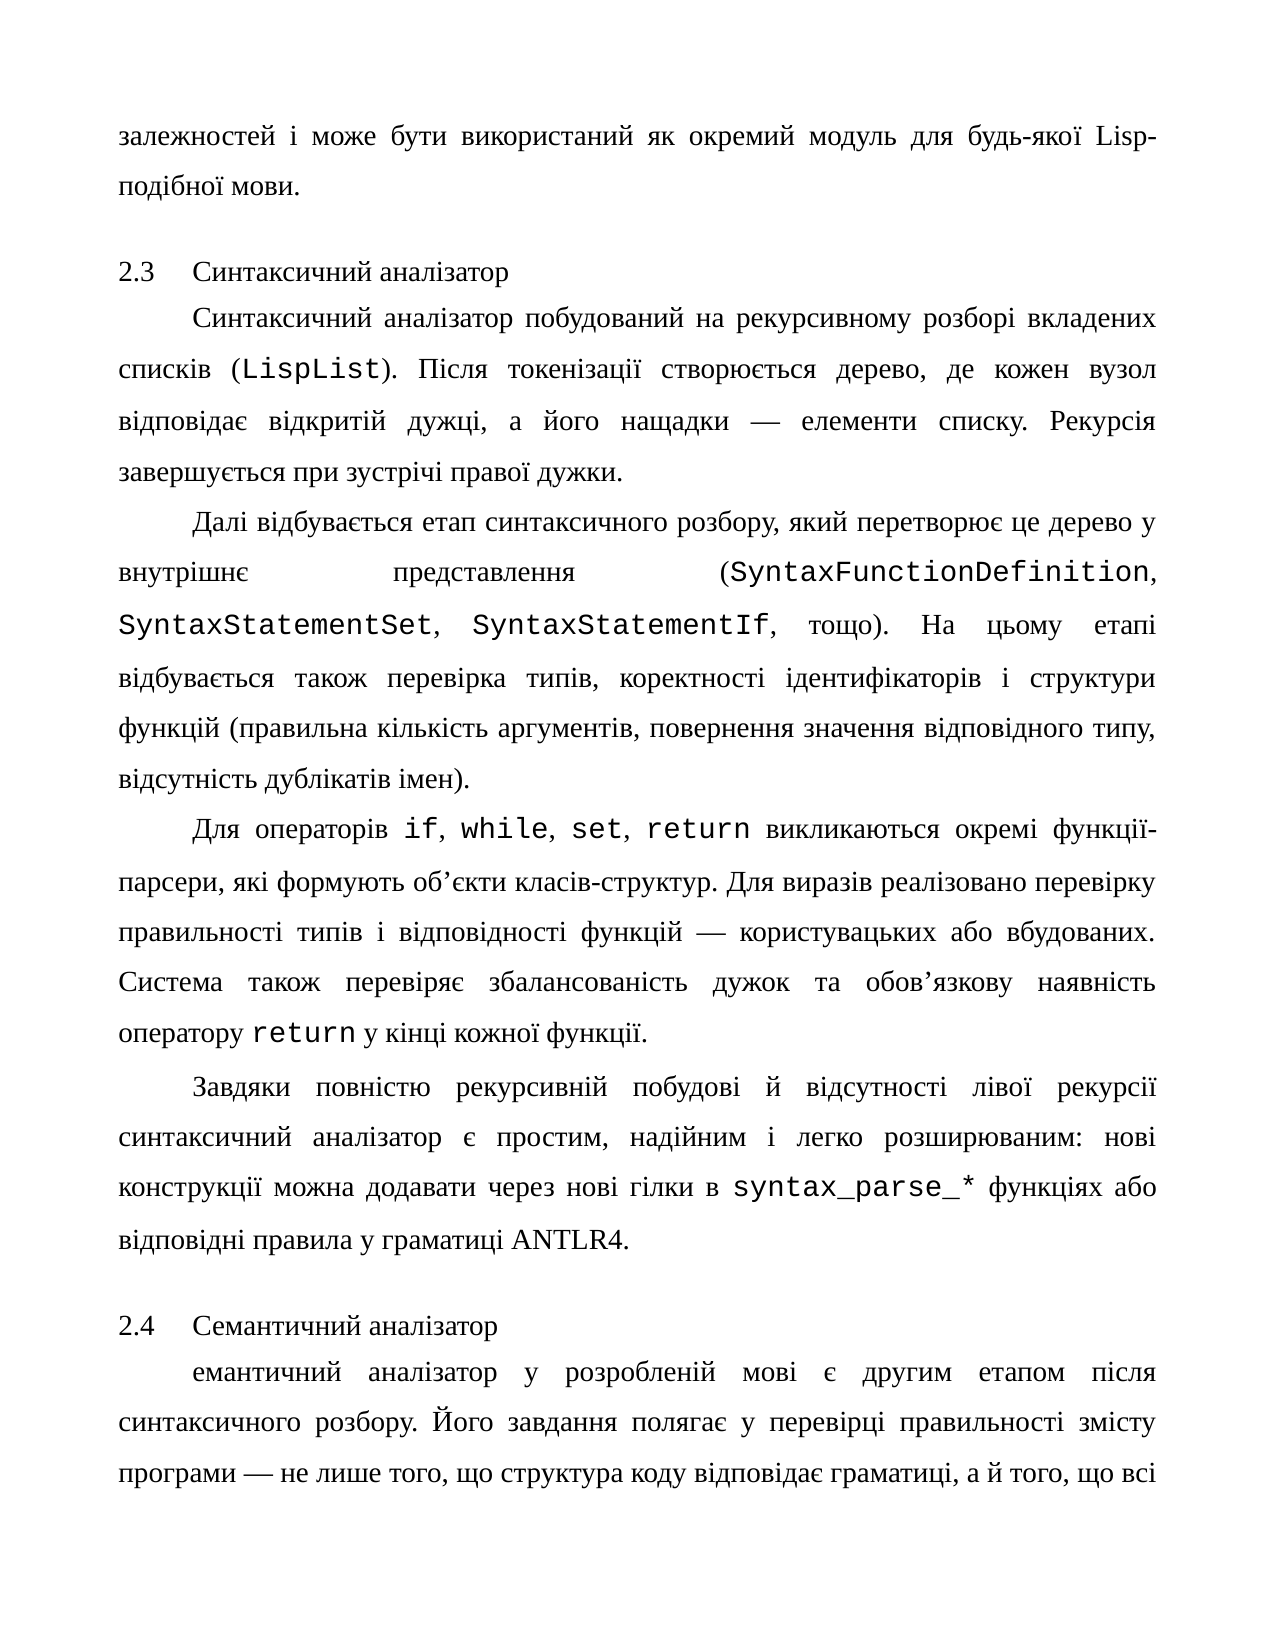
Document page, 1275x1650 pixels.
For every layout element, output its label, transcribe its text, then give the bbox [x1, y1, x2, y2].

text Для операторів if, while, set, return викликаються окремі функції-парсери, які формують об’єкти класів-структур. Для виразів реалізовано перевірку правильності типів і відповідності функцій — користувацьких або вбудованих. Система також перевіряє збалансованість дужок та обов’язкову наявність оператору return у кінці кожної функції. [118, 811, 1157, 1051]
subtitle Семантичний аналізатор [118, 1308, 1157, 1342]
text Синтаксичний аналізатор побудований на рекурсивному розборі вкладених списків (LispList). Після токенізації створюється дерево, де кожен вузол відповідає відкритій дужці, а його нащадки — елементи списку. Рекурсія завершується при зустрічі правої дужки. [118, 300, 1157, 487]
subtitle Синтаксичний аналізатор [118, 254, 1157, 288]
text залежностей і може бути використаний як окремий модуль для будь-якої Lisp-подібної мови. [118, 118, 1157, 202]
text Завдяки повністю рекурсивній побудові й відсутності лівої рекурсії синтаксичний аналізатор є простим, надійним і легко розширюваним: нові конструкції можна додавати через нові гілки в syntax_parse_* функціях або відповідні правила у граматиці ANTLR4. [118, 1069, 1157, 1256]
text Далі відбувається етап синтаксичного розбору, який перетворює це дерево у внутрішнє представлення (SyntaxFunctionDefinition, SyntaxStatementSet, SyntaxStatementIf, тощо). На цьому етапі відбувається також перевірка типів, коректності ідентифікаторів і структури функцій (правильна кількість аргументів, повернення значення відповідного типу, відсутність дублікатів імен). [118, 504, 1157, 794]
text емантичний аналізатор у розробленій мові є другим етапом після синтаксичного розбору. Його завдання полягає у перевірці правильності змісту програми — не лише того, що структура коду відповідає граматиці, а й того, що всі [118, 1354, 1157, 1488]
